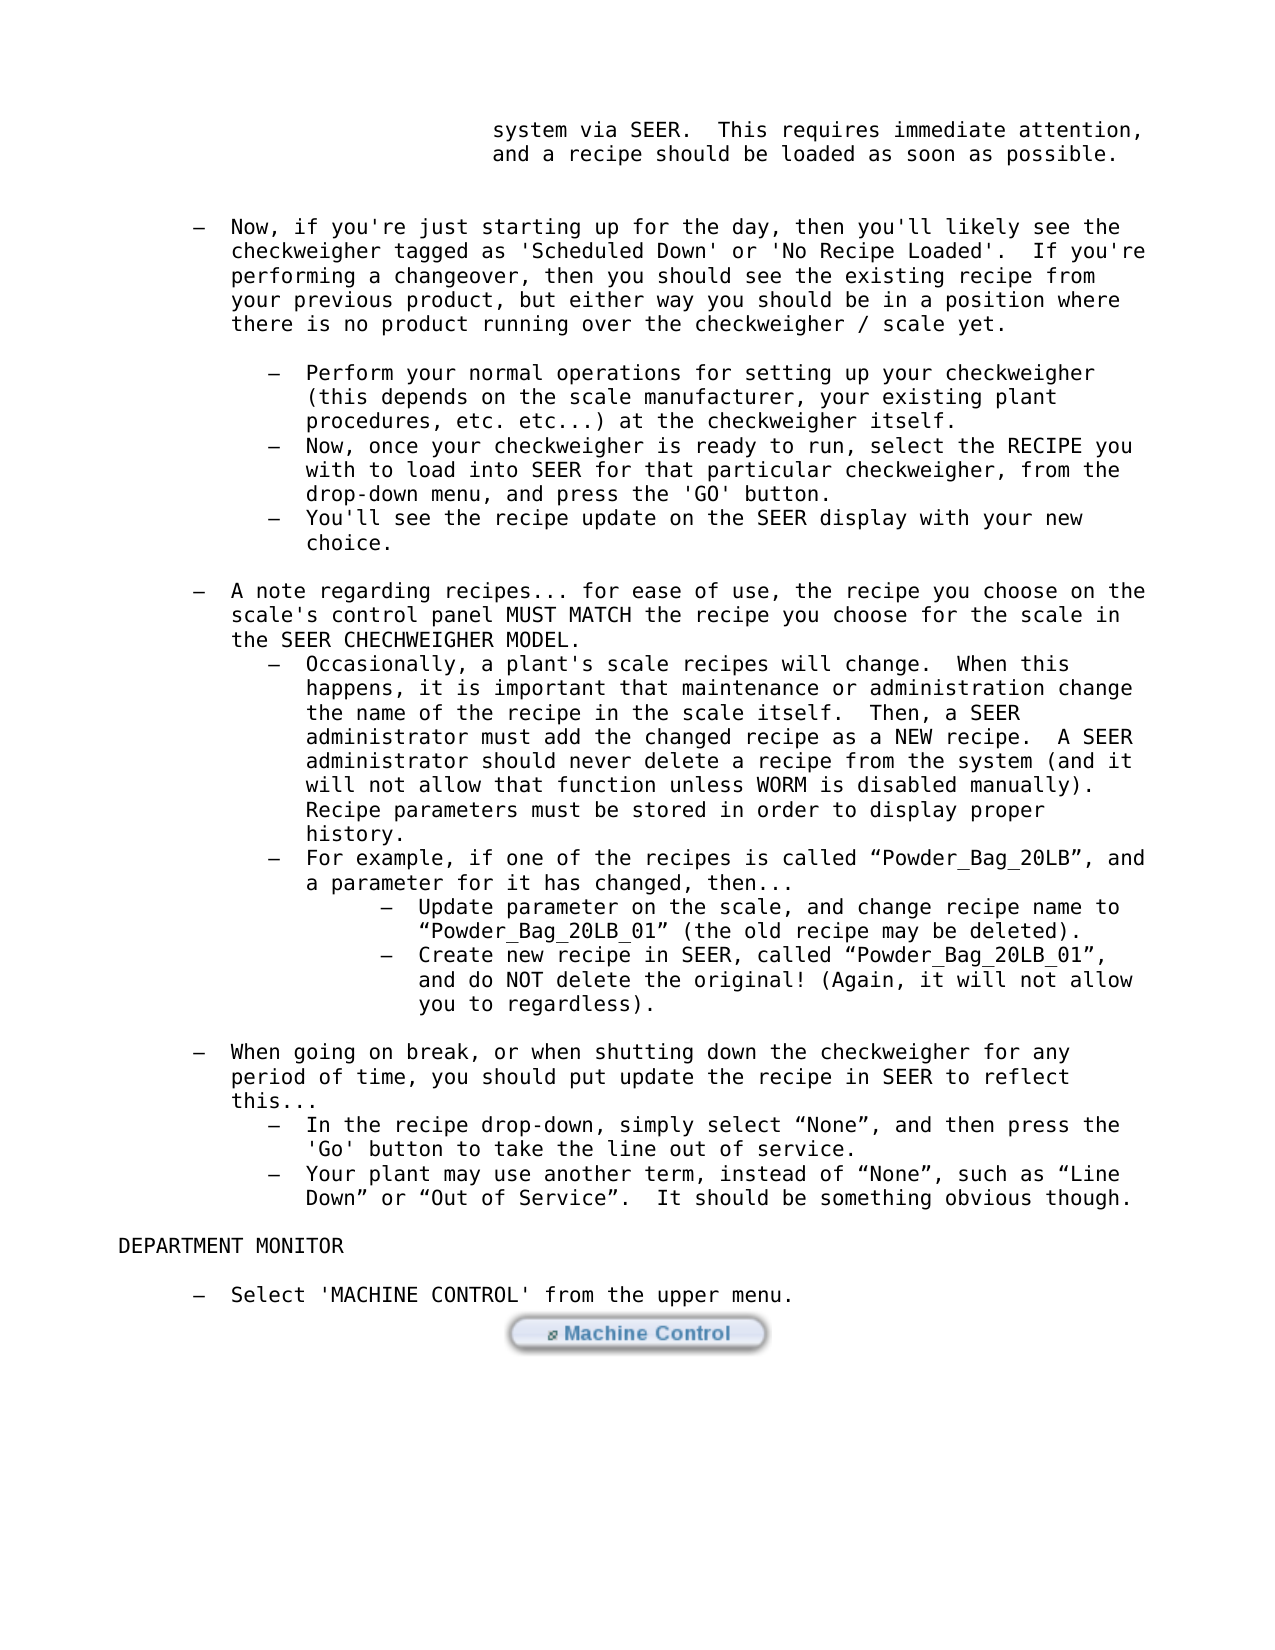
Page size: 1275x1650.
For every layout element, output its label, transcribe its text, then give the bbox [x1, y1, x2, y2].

list You'll see the recipe update on the SEER display with your new choice. [268, 506, 1157, 555]
list In the recipe drop-down, simply select “None”, and then press the 'Go' button to take the line out of service. [268, 1113, 1157, 1162]
list Create new recipe in SEER, called “Powder_Bag_20LB_01”, and do NOT delete the original! (Again, it will not allow you to regardless). [381, 943, 1157, 1016]
list Now, if you're just starting up for the day, then you'll likely see the checkweigher tagged as 'Scheduled Down' or 'No Recipe Loaded'. If you're performing a changeover, then you should see the existing recipe from your previous product, but either way you should be in a position where there is no product running over the checkweigher / scale yet. [193, 215, 1157, 337]
list For example, if one of the recipes is called “Powder_Bag_20LB”, and a parameter for it has changed, then... [268, 846, 1157, 895]
text DEPARTMENT MONITOR [118, 1234, 1157, 1259]
list When going on break, or when shutting down the checkweigher for any period of time, you should put update the recipe in SEER to reflect this... [193, 1040, 1157, 1113]
list Occasionally, a plant's scale recipes will change. When this happens, it is important that maintenance or administration change the name of the recipe in the scale itself. Then, a SEER administrator must add the changed recipe as a NEW recipe. A SEER administrator should never delete a recipe from the system (and it will not allow that function unless WORM is disabled manually). Recipe parameters must be stored in order to display proper history. [268, 652, 1157, 846]
picture [503, 1307, 772, 1358]
list Select 'MACHINE CONTROL' from the upper menu. [193, 1283, 1157, 1307]
list Your plant may use another term, instead of “None”, such as “Line Down” or “Out of Service”. It should be something obvious though. [268, 1162, 1157, 1210]
list Now, once your checkweigher is ready to run, select the RECIPE you with to load into SEER for that particular checkweigher, from the drop-down menu, and press the 'GO' button. [268, 434, 1157, 506]
list system via SEER. This requires immediate attention, and a recipe should be loaded as soon as possible. [343, 118, 1157, 167]
list A note regarding recipes... for ease of use, the recipe you choose on the scale's control panel MUST MATCH the recipe you choose for the scale in the SEER CHECHWEIGHER MODEL. [193, 579, 1157, 652]
list Update parameter on the scale, and change recipe name to “Powder_Bag_20LB_01” (the old recipe may be deleted). [381, 895, 1157, 943]
list Perform your normal operations for setting up your checkweigher (this depends on the scale manufacturer, your existing plant procedures, etc. etc...) at the checkweigher itself. [268, 361, 1157, 434]
